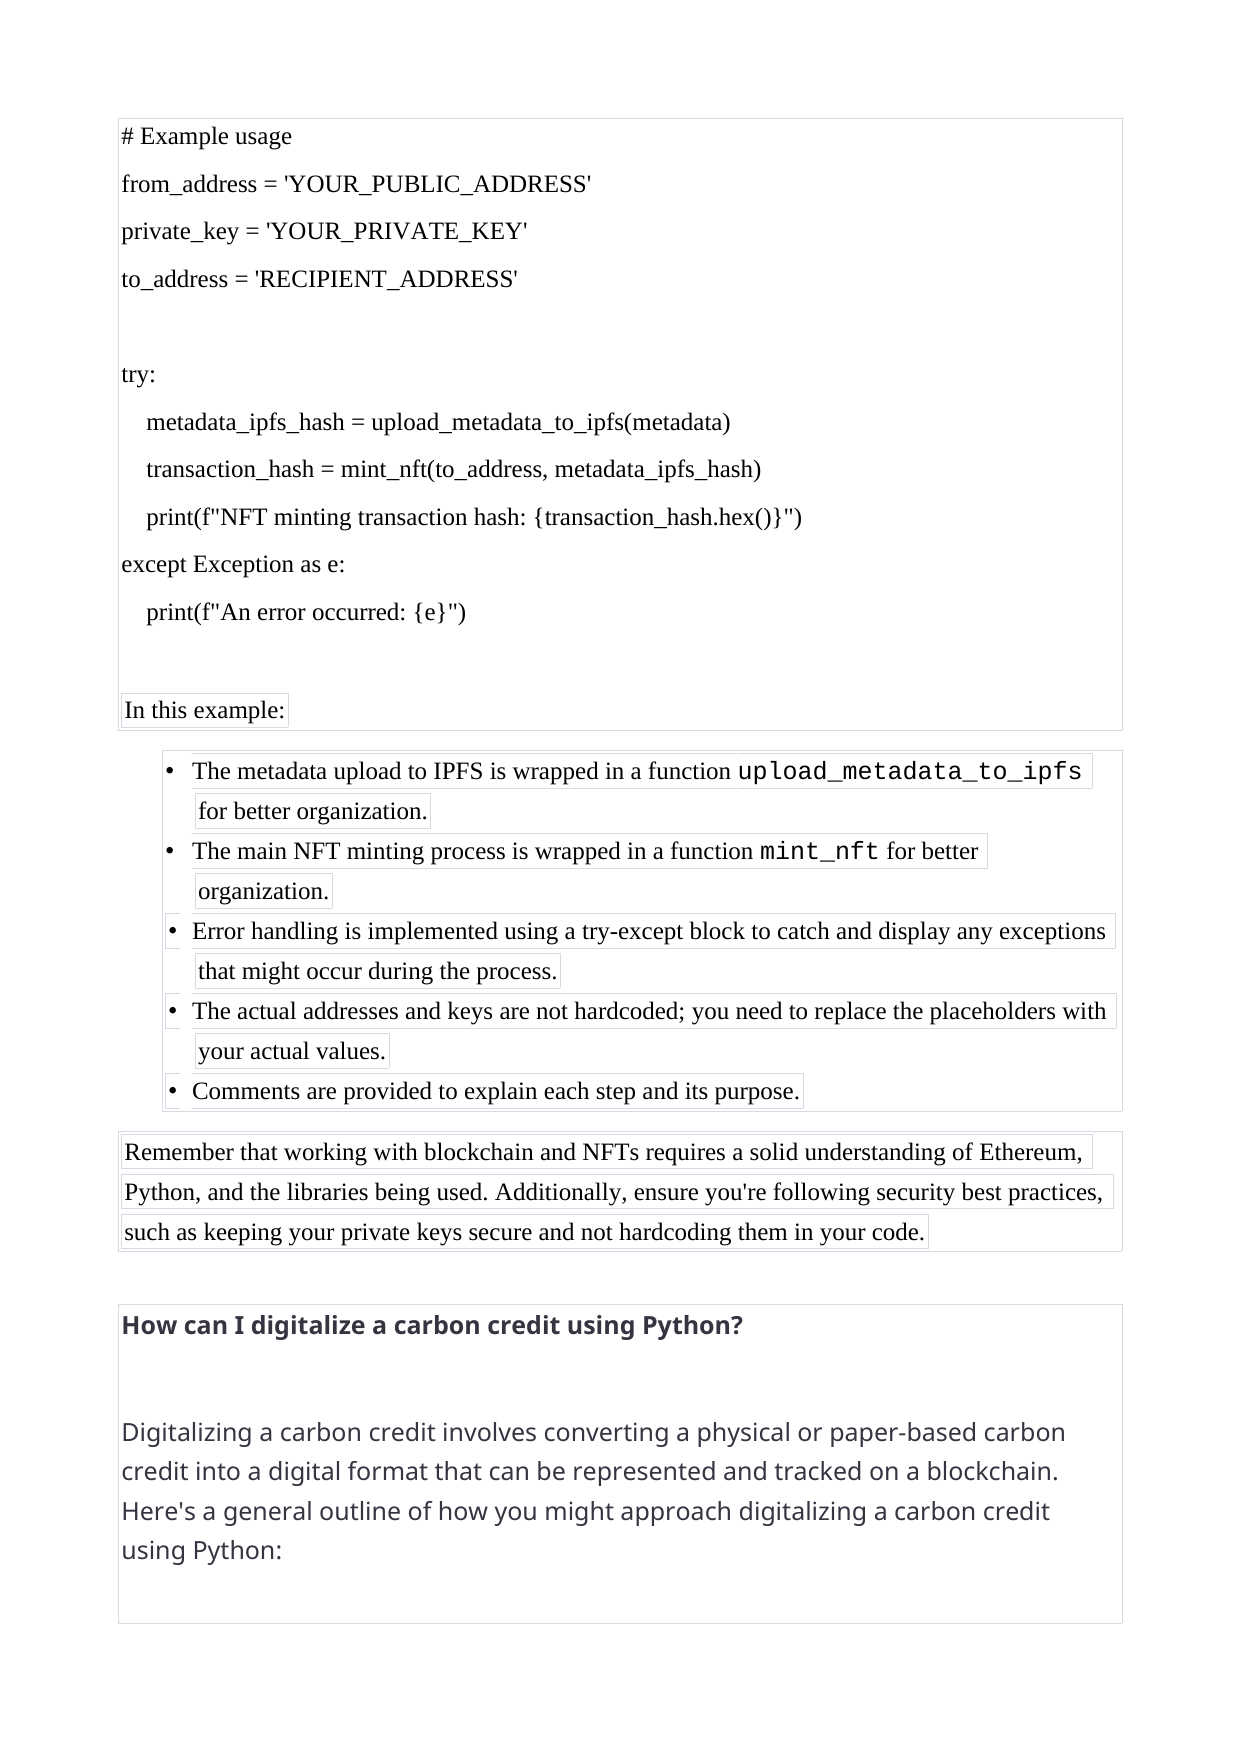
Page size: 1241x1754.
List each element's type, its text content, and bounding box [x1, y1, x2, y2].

list The main NFT minting process is wrapped in a function mint_nft for better organization. [163, 830, 1122, 908]
list Error handling is implemented using a try-except block to catch and display any exceptions that might occur during the process. [163, 910, 1122, 988]
text from_address = 'YOUR_PUBLIC_ADDRESS' [119, 166, 1122, 197]
text metadata_ipfs_hash = upload_metadata_to_ipfs(metadata) [119, 404, 1122, 436]
text How can I digitalize a carbon credit using Python? [119, 1305, 1122, 1341]
text transaction_hash = mint_nft(to_address, metadata_ipfs_hash) [119, 451, 1122, 483]
text except Exception as e: [119, 547, 1122, 578]
text print(f"NFT minting transaction hash: {transaction_hash.hex()}") [119, 499, 1122, 531]
text # Example usage [119, 119, 1122, 150]
text Remember that working with blockchain and NFTs requires a solid understanding of Ethereum, Python, and the libraries being used. Additionally, ensure you're following security best practices, such as keeping your private keys secure and not hardcoding them in your code. [119, 1132, 1122, 1251]
text to_address = 'RECIPIENT_ADDRESS' [119, 261, 1122, 293]
text print(f"An error occurred: {e}") [119, 594, 1122, 626]
list The metadata upload to IPFS is wrapped in a function upload_metadata_to_ipfs for better organization. [163, 751, 1122, 828]
text Digitalizing a carbon credit involves converting a physical or paper-based carbon credit into a digital format that can be represented and tracked on a blockchain. Here's a general outline of how you might approach digitalizing a carbon credit using Python: [119, 1412, 1122, 1566]
text In this example: [119, 689, 1122, 730]
text try: [119, 356, 1122, 388]
list The actual addresses and keys are not hardcoded; you need to replace the placeholders with your actual values. [163, 990, 1122, 1068]
text private_key = 'YOUR_PRIVATE_KEY' [119, 213, 1122, 245]
list Comments are provided to explain each step and its purpose. [163, 1070, 1122, 1111]
